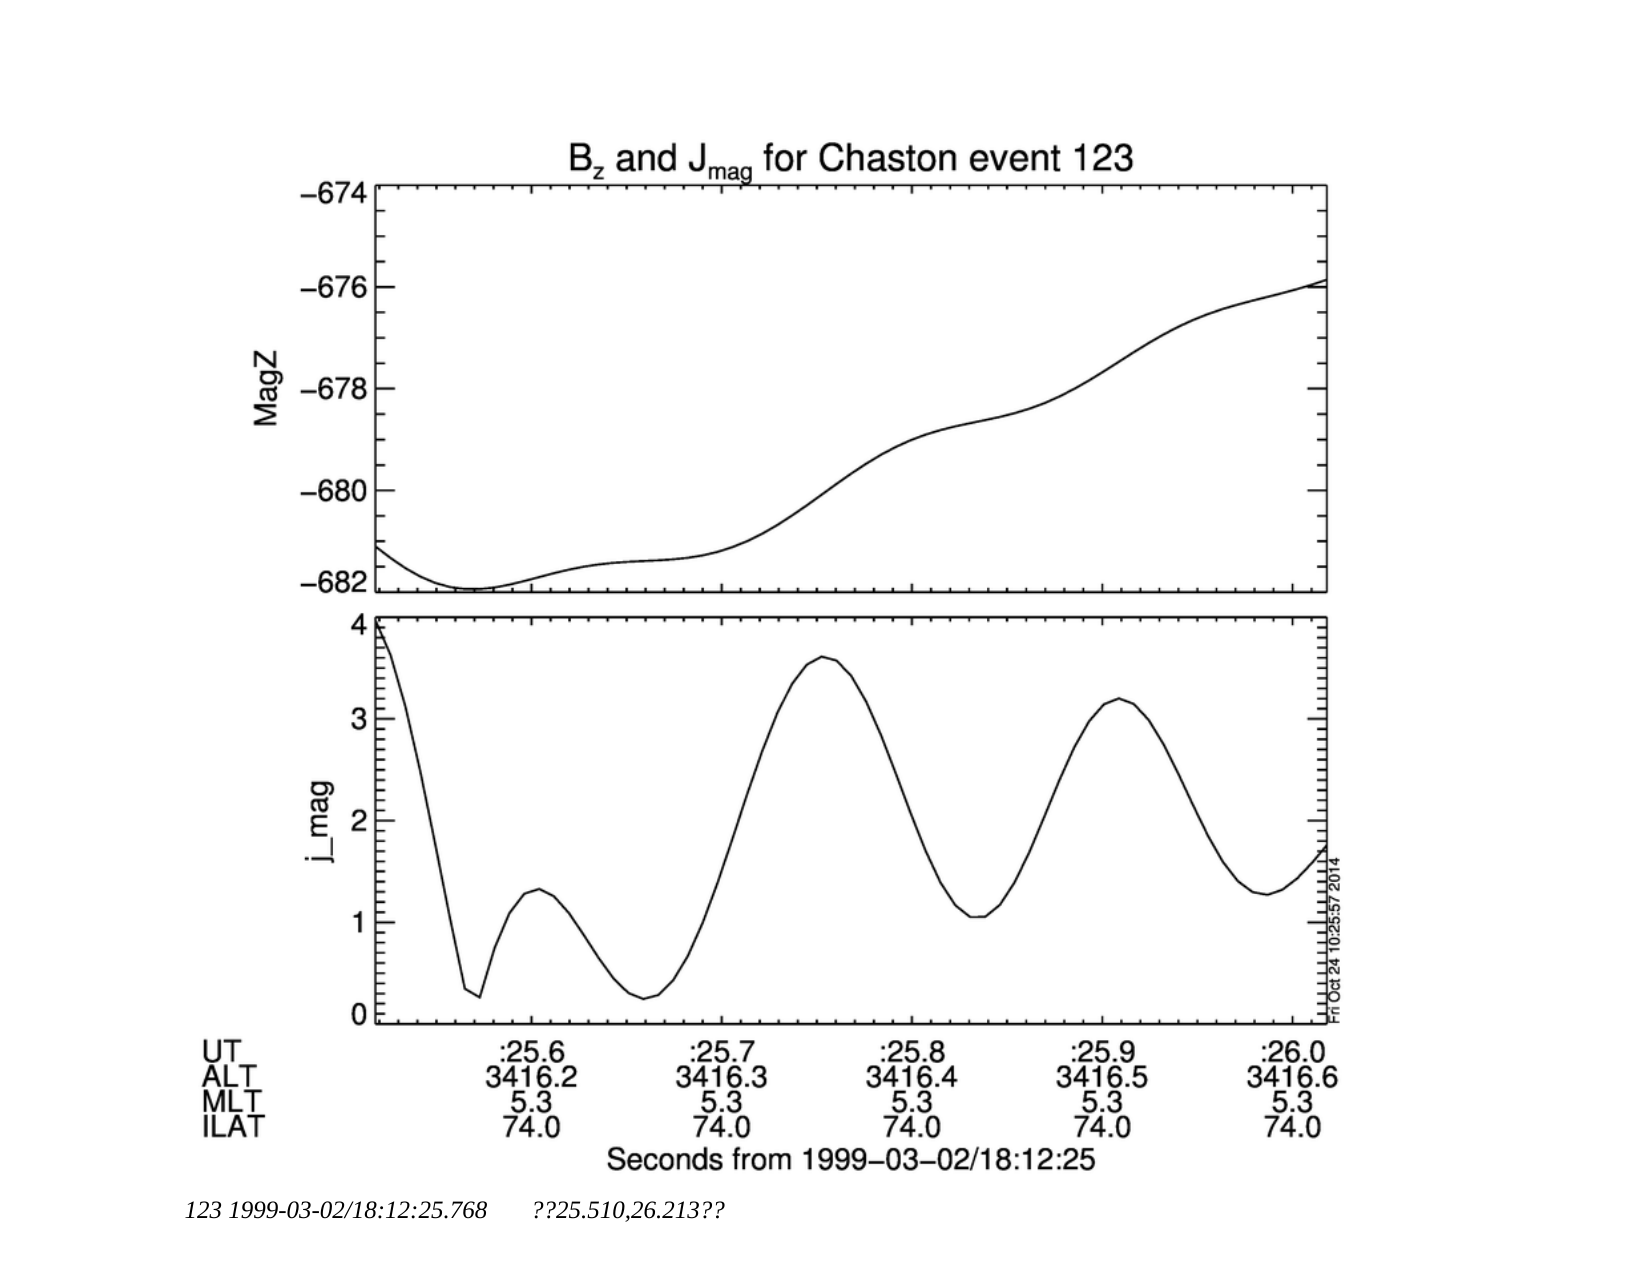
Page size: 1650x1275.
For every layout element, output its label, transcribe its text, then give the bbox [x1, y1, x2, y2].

picture [184, 133, 1514, 1196]
text 123 1999-03-02/18:12:25.768 ??25.510,26.213?? [184, 1196, 1513, 1224]
